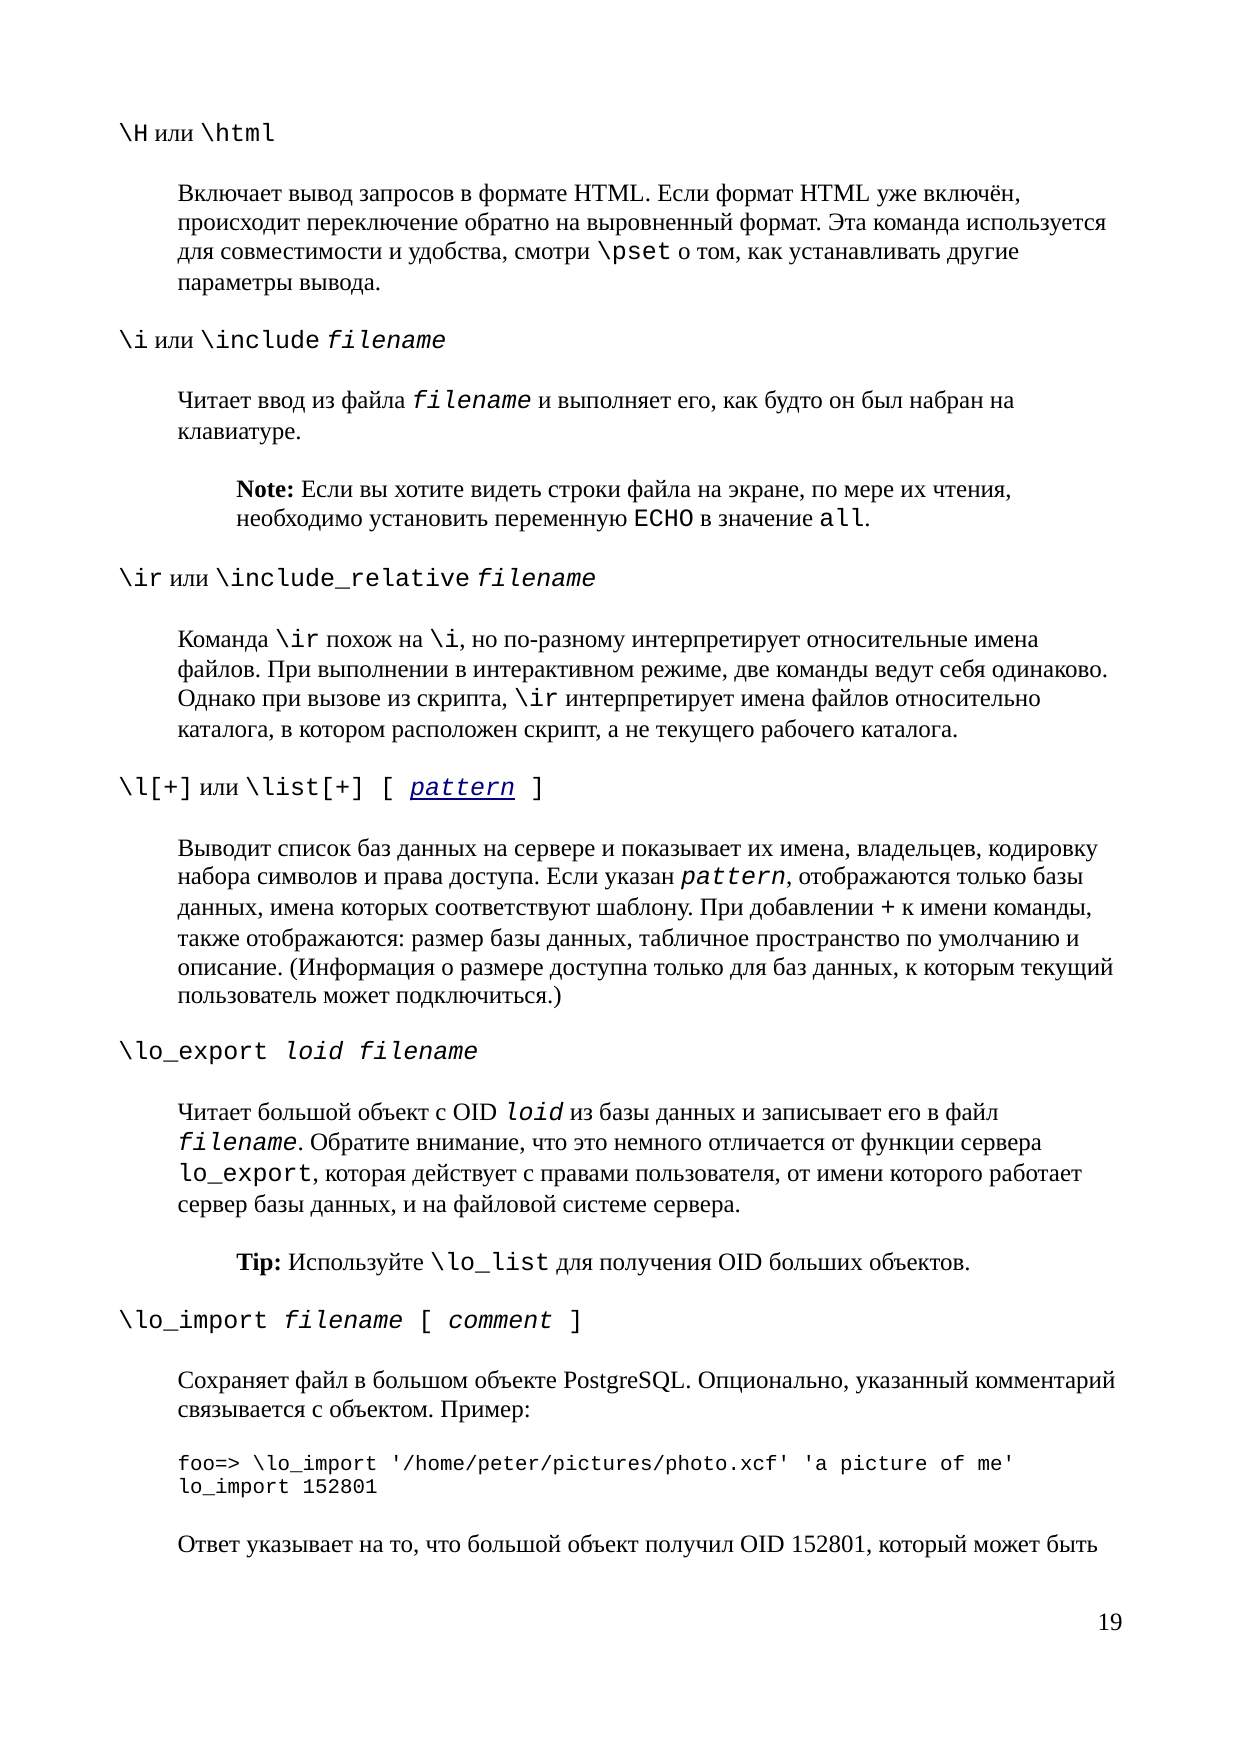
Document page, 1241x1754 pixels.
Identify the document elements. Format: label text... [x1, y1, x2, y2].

subtitle \lo_export loid filename [118, 1039, 1122, 1067]
subtitle \ir или \include_relative filename [118, 563, 1122, 594]
list Включает вывод запросов в формате HTML. Если формат HTML уже включён, происходит переключение обратно на выровненный формат. Эта команда используется для совместимости и удобства, смотри \pset о том, как устанавливать другие параметры вывода. [177, 178, 1122, 296]
subtitle \lo_import filename [ comment ] [118, 1308, 1122, 1336]
list Выводит список баз данных на сервере и показывает их имена, владельцев, кодировку набора символов и права доступа. Если указан pattern, отображаются только базы данных, имена которых соответствуют шаблону. При добавлении + к имени команды, также отображаются: размер базы данных, табличное пространство по умолчанию и описание. (Информация о размере доступна только для баз данных, к которым текущий пользователь может подключиться.) [177, 833, 1122, 1009]
list Команда \ir похож на \i, но по-разному интерпретирует относительные имена файлов. При выполнении в интерактивном режиме, две команды ведут себя одинаково. Однако при вызове из скрипта, \ir интерпретирует имена файлов относительно каталога, в котором расположен скрипт, а не текущего рабочего каталога. [177, 624, 1122, 743]
text Note: Если вы хотите видеть строки файла на экране, по мере их чтения, необходимо установить переменную ECHO в значение all. [236, 474, 1063, 534]
subtitle \i или \include filename [118, 325, 1122, 356]
text foo=> \lo_import '/home/peter/pictures/photo.xcf' 'a picture of me' [177, 1452, 1122, 1476]
list Сохраняет файл в большом объекте PostgreSQL. Опционально, указанный комментарий связывается с объектом. Пример: [177, 1366, 1122, 1423]
list Ответ указывает на то, что большой объект получил OID 152801, который может быть [177, 1529, 1122, 1558]
subtitle \H или \html [118, 118, 1122, 149]
text lo_import 152801 [177, 1476, 1122, 1500]
subtitle \l[+] или \list[+] [ pattern ] [118, 772, 1122, 803]
list Читает большой объект с OID loid из базы данных и записывает его в файл filename. Обратите внимание, что это немного отличается от функции сервера lo_export, которая действует с правами пользователя, от имени которого работает сервер базы данных, и на файловой системе сервера. [177, 1097, 1122, 1218]
list Читает ввод из файла filename и выполняет его, как будто он был набран на клавиатуре. [177, 385, 1122, 445]
text Tip: Используйте \lo_list для получения OID больших объектов. [236, 1247, 1063, 1278]
